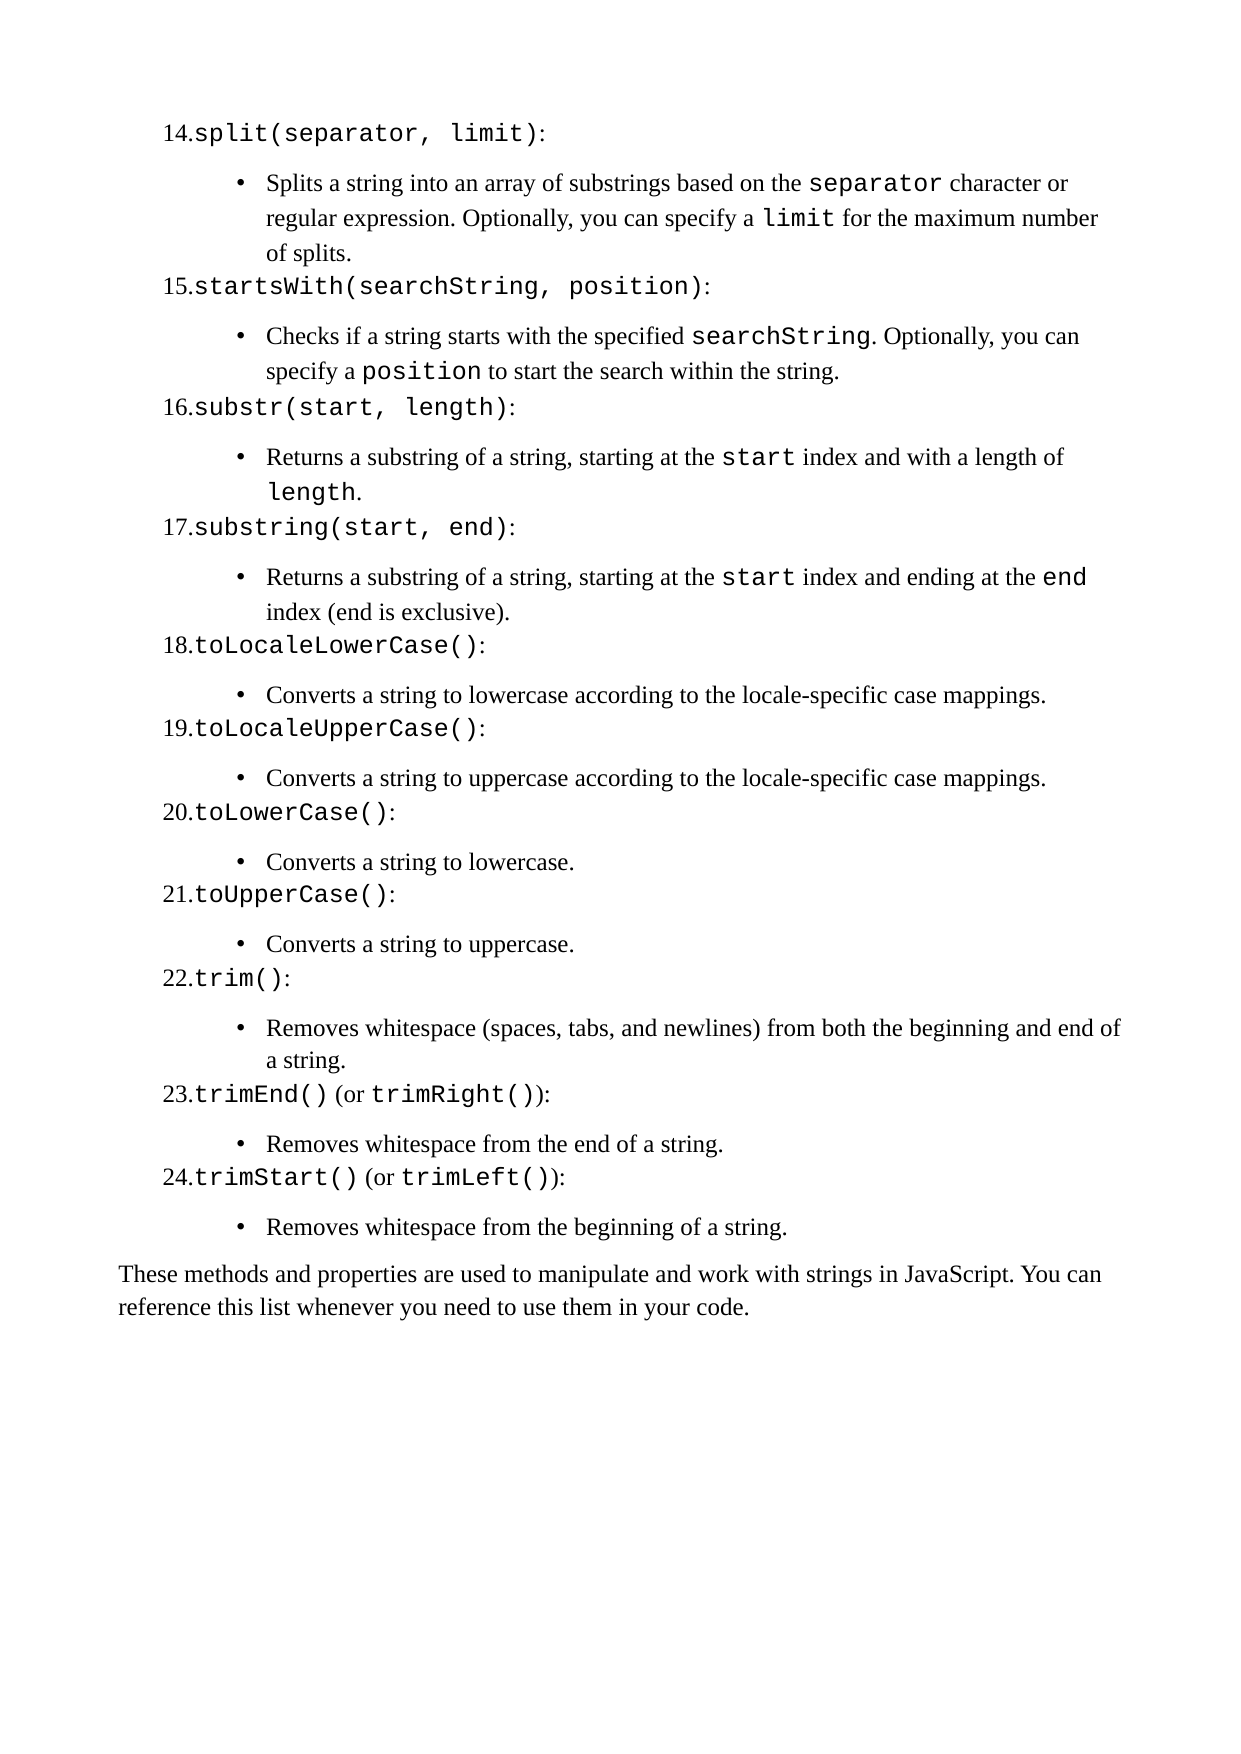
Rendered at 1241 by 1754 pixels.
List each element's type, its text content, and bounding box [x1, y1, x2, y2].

list toLowerCase(): [162, 797, 1122, 827]
list trim(): [162, 963, 1122, 993]
list Splits a string into an array of substrings based on the separator character or regular expression. Optionally, you can specify a limit for the maximum number of splits. [236, 168, 1122, 267]
list Removes whitespace from the beginning of a string. [236, 1212, 1122, 1240]
list Returns a substring of a string, starting at the start index and ending at the end index (end is exclusive). [236, 562, 1122, 626]
list toLocaleLowerCase(): [162, 631, 1122, 661]
list Removes whitespace from the end of a string. [236, 1129, 1122, 1157]
list trimEnd() (or trimRight()): [162, 1079, 1122, 1109]
list split(separator, limit): [162, 118, 1122, 149]
list substring(start, end): [162, 512, 1122, 543]
list Converts a string to uppercase. [236, 929, 1122, 958]
list Converts a string to lowercase according to the locale-specific case mappings. [236, 681, 1122, 709]
list Converts a string to uppercase according to the locale-specific case mappings. [236, 763, 1122, 792]
list Removes whitespace (spaces, tabs, and newlines) from both the beginning and end of a string. [236, 1013, 1122, 1074]
list toUpperCase(): [162, 879, 1122, 910]
list Checks if a string starts with the specified searchString. Optionally, you can specify a position to start the search within the string. [236, 321, 1122, 387]
list Returns a substring of a string, starting at the start index and with a length of length. [236, 442, 1122, 508]
list toLocaleUpperCase(): [162, 713, 1122, 744]
text These methods and properties are used to manipulate and work with strings in JavaScript. You can reference this list whenever you need to use them in your code. [118, 1259, 1122, 1321]
list substr(start, length): [162, 392, 1122, 423]
list trimStart() (or trimLeft()): [162, 1162, 1122, 1192]
list startsWith(searchString, position): [162, 271, 1122, 302]
list Converts a string to lowercase. [236, 847, 1122, 875]
